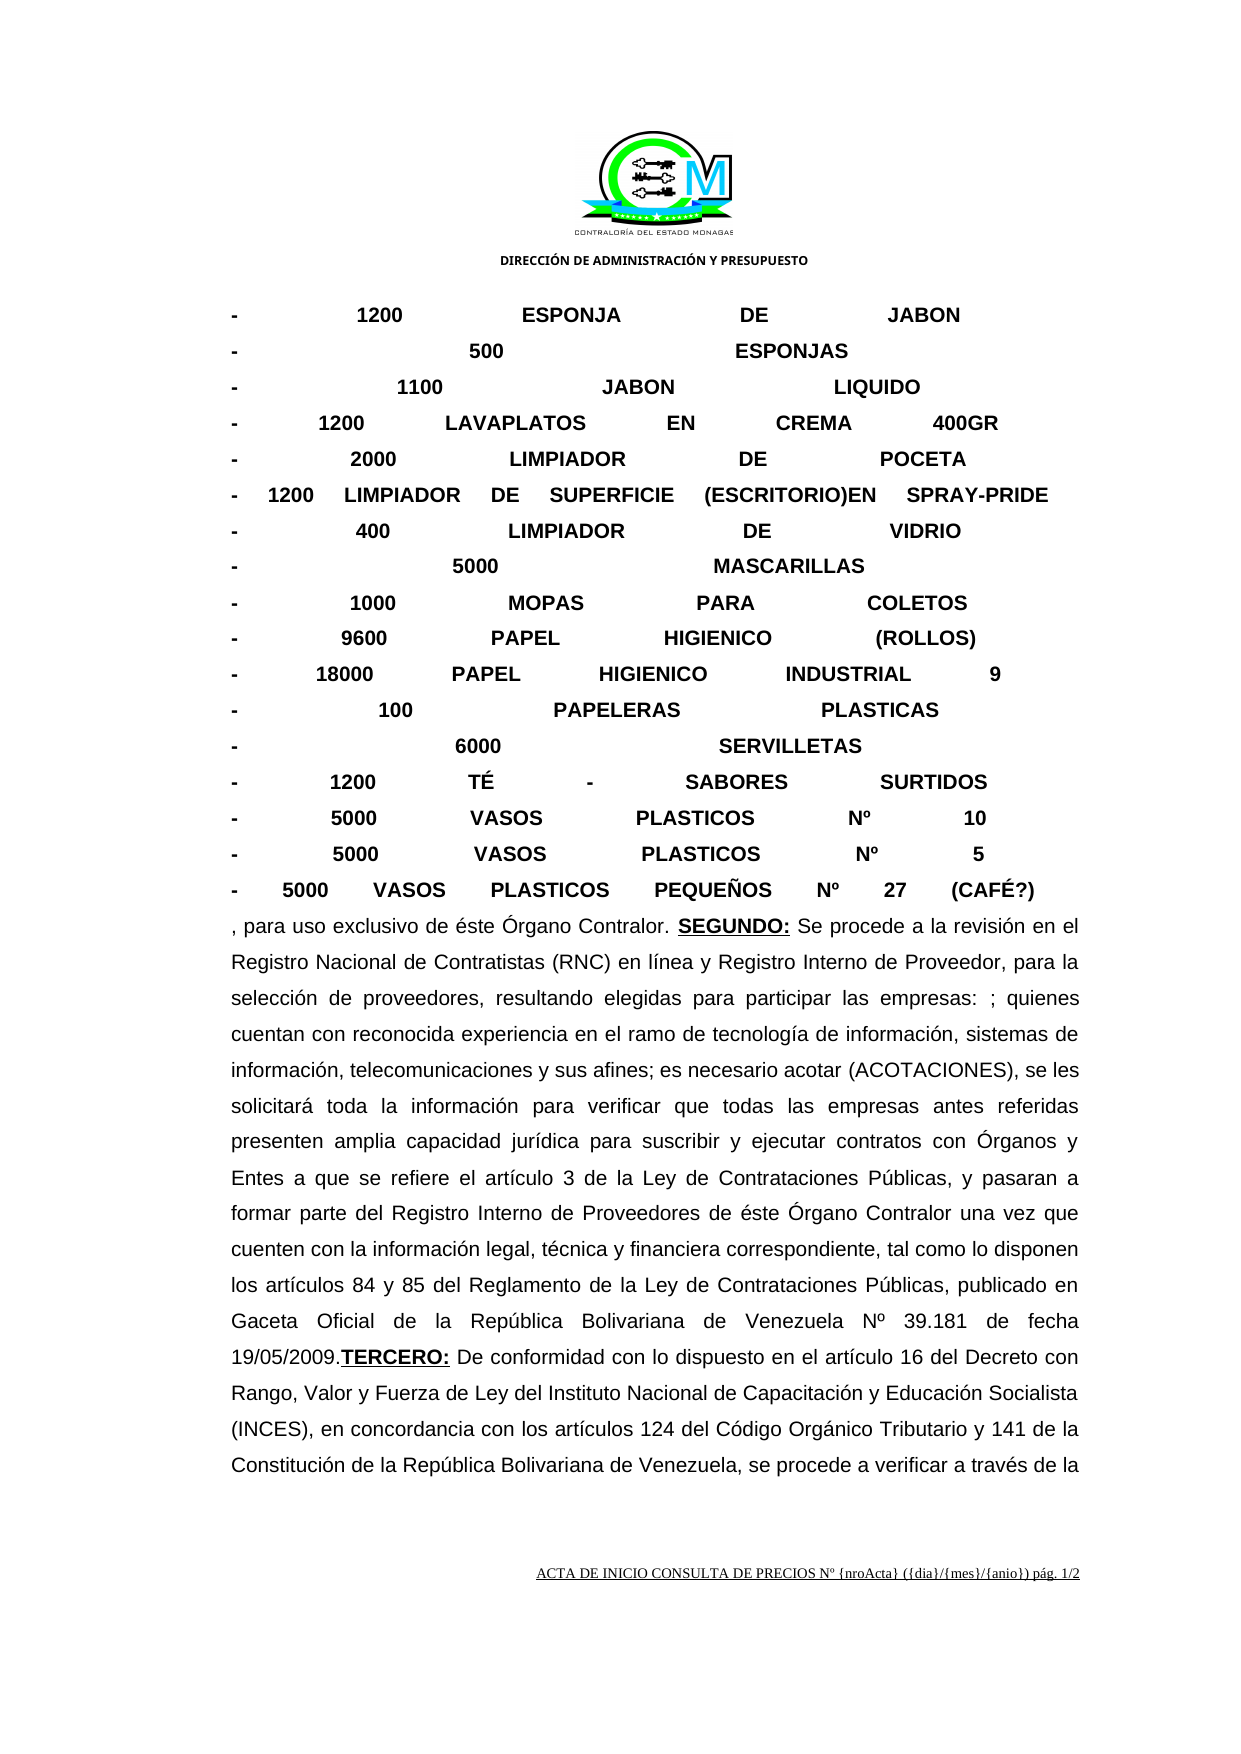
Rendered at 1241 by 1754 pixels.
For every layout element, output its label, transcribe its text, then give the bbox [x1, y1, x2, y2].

text - 1200 ESPONJA DE JABON - 500 ESPONJAS - 1100 JABON LIQUIDO - 1200 LAVAPLATOS EN CREMA 400GR - 2000 LIMPIADOR DE POCETA - 1200 LIMPIADOR DE SUPERFICIE (ESCRITORIO)EN SPRAY-PRIDE - 400 LIMPIADOR DE VIDRIO - 5000 MASCARILLAS - 1000 MOPAS PARA COLETOS - 9600 PAPEL HIGIENICO (ROLLOS) - 18000 PAPEL HIGIENICO INDUSTRIAL 9 - 100 PAPELERAS PLASTICAS - 6000 SERVILLETAS - 1200 TÉ - SABORES SURTIDOS - 5000 VASOS PLASTICOS Nº 10 - 5000 VASOS PLASTICOS Nº 5 - 5000 VASOS PLASTICOS PEQUEÑOS Nº 27 (CAFÉ?) , para uso exclusivo de éste Órgano Contralor. SEGUNDO: Se procede a la revisión en el Registro Nacional de Contratistas (RNC) en línea y Registro Interno de Proveedor, para la selección de proveedores, resultando elegidas para participar las empresas: ; quienes cuentan con reconocida experiencia en el ramo de tecnología de información, sistemas de información, telecomunicaciones y sus afines; es necesario acotar (ACOTACIONES), se les solicitará toda la información para verificar que todas las empresas antes referidas presenten amplia capacidad jurídica para suscribir y ejecutar contratos con Órganos y Entes a que se refiere el artículo 3 de la Ley de Contrataciones Públicas, y pasaran a formar parte del Registro Interno de Proveedores de éste Órgano Contralor una vez que cuenten con la información legal, técnica y financiera correspondiente, tal como lo disponen los artículos 84 y 85 del Reglamento de la Ley de Contrataciones Públicas, publicado en Gaceta Oficial de la República Bolivariana de Venezuela Nº 39.181 de fecha 19/05/2009.TERCERO: De conformidad con lo dispuesto en el artículo 16 del Decreto con Rango, Valor y Fuerza de Ley del Instituto Nacional de Capacitación y Educación Socialista (INCES), en concordancia con los artículos 124 del Código Orgánico Tributario y 141 de la Constitución de la República Bolivariana de Venezuela, se procede a verificar a través de la [231, 303, 1080, 1477]
picture [574, 131, 733, 235]
